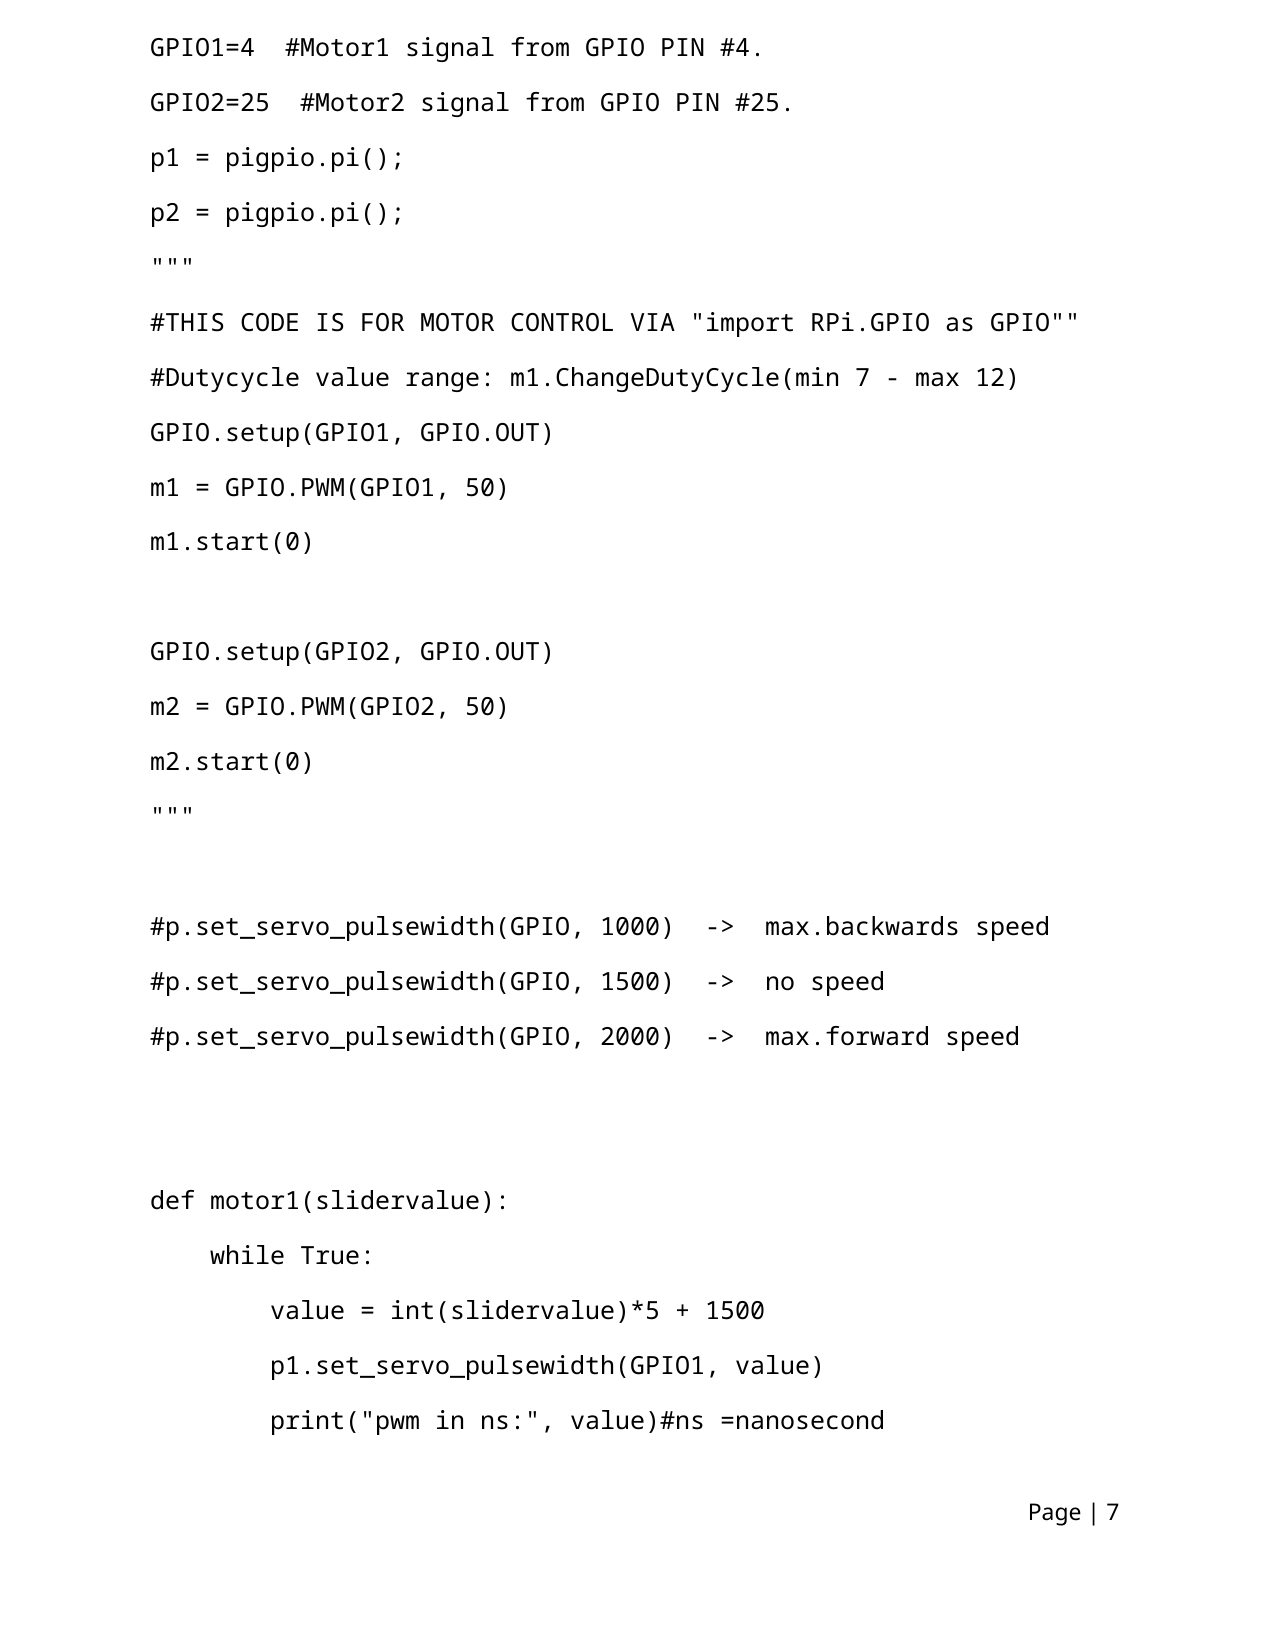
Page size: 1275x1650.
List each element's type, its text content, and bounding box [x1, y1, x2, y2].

text m2 = GPIO.PWM(GPIO2, 50) [150, 689, 1125, 723]
text m1 = GPIO.PWM(GPIO1, 50) [150, 469, 1125, 503]
text """ [150, 798, 1125, 833]
text m1.start(0) [150, 524, 1125, 558]
text p1.set_servo_pulsewidth(GPIO1, value) [150, 1347, 1125, 1382]
text #THIS CODE IS FOR MOTOR CONTROL VIA "import RPi.GPIO as GPIO"" [150, 304, 1125, 338]
text while True: [150, 1238, 1125, 1272]
text p2 = pigpio.pi(); [150, 195, 1125, 229]
text print("pwm in ns:", value)#ns =nanosecond [150, 1402, 1125, 1436]
text #p.set_servo_pulsewidth(GPIO, 1000) -> max.backwards speed [150, 908, 1125, 942]
text #Dutycycle value range: m1.ChangeDutyCycle(min 7 - max 12) [150, 359, 1125, 393]
text GPIO.setup(GPIO2, GPIO.OUT) [150, 634, 1125, 668]
text GPIO.setup(GPIO1, GPIO.OUT) [150, 414, 1125, 448]
text GPIO1=4 #Motor1 signal from GPIO PIN #4. [150, 30, 1125, 64]
text """ [150, 249, 1125, 284]
text #p.set_servo_pulsewidth(GPIO, 1500) -> no speed [150, 963, 1125, 997]
text p1 = pigpio.pi(); [150, 140, 1125, 174]
text #p.set_servo_pulsewidth(GPIO, 2000) -> max.forward speed [150, 1018, 1125, 1052]
text m2.start(0) [150, 744, 1125, 778]
text GPIO2=25 #Motor2 signal from GPIO PIN #25. [150, 85, 1125, 119]
text def motor1(slidervalue): [150, 1183, 1125, 1217]
text value = int(slidervalue)*5 + 1500 [150, 1293, 1125, 1327]
